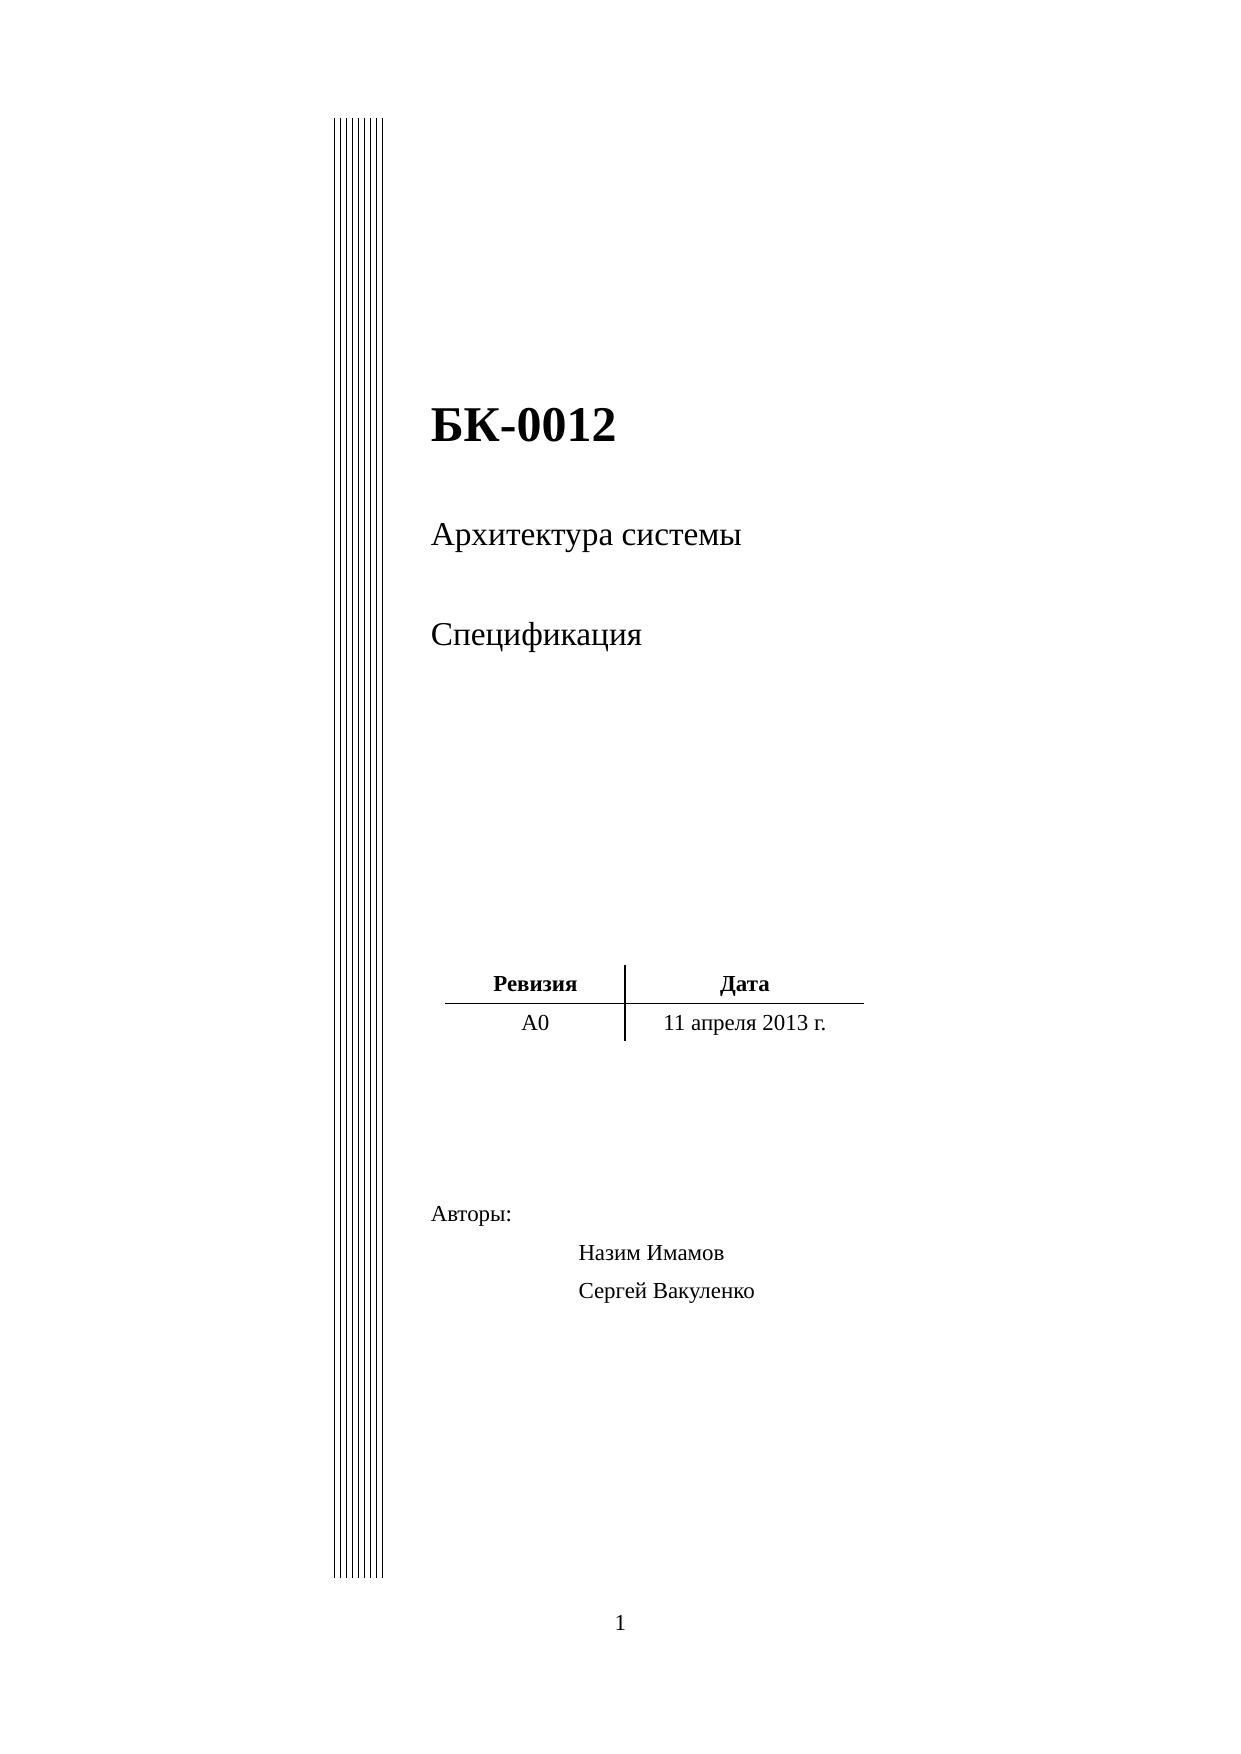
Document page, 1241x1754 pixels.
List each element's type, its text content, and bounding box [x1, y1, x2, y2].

table_header [118, 118, 334, 1578]
table_cell 11 апреля 2013 г. [626, 1004, 864, 1041]
table_header [353, 118, 358, 1578]
table_header [383, 118, 431, 1578]
table_header [365, 118, 370, 1578]
table_header БК-0012 Архитектура системы Спецификация Авторы: Назим Имамов Сергей Вакуленко [431, 118, 1137, 1578]
table_header [335, 118, 340, 1578]
table_header [347, 118, 352, 1578]
table_header [341, 118, 346, 1578]
table_cell A0 [445, 1004, 624, 1041]
table_header [371, 118, 376, 1578]
table_header [377, 118, 382, 1578]
table_header [359, 118, 364, 1578]
table_header Ревизия [445, 965, 624, 1003]
table_header Дата [626, 965, 864, 1003]
